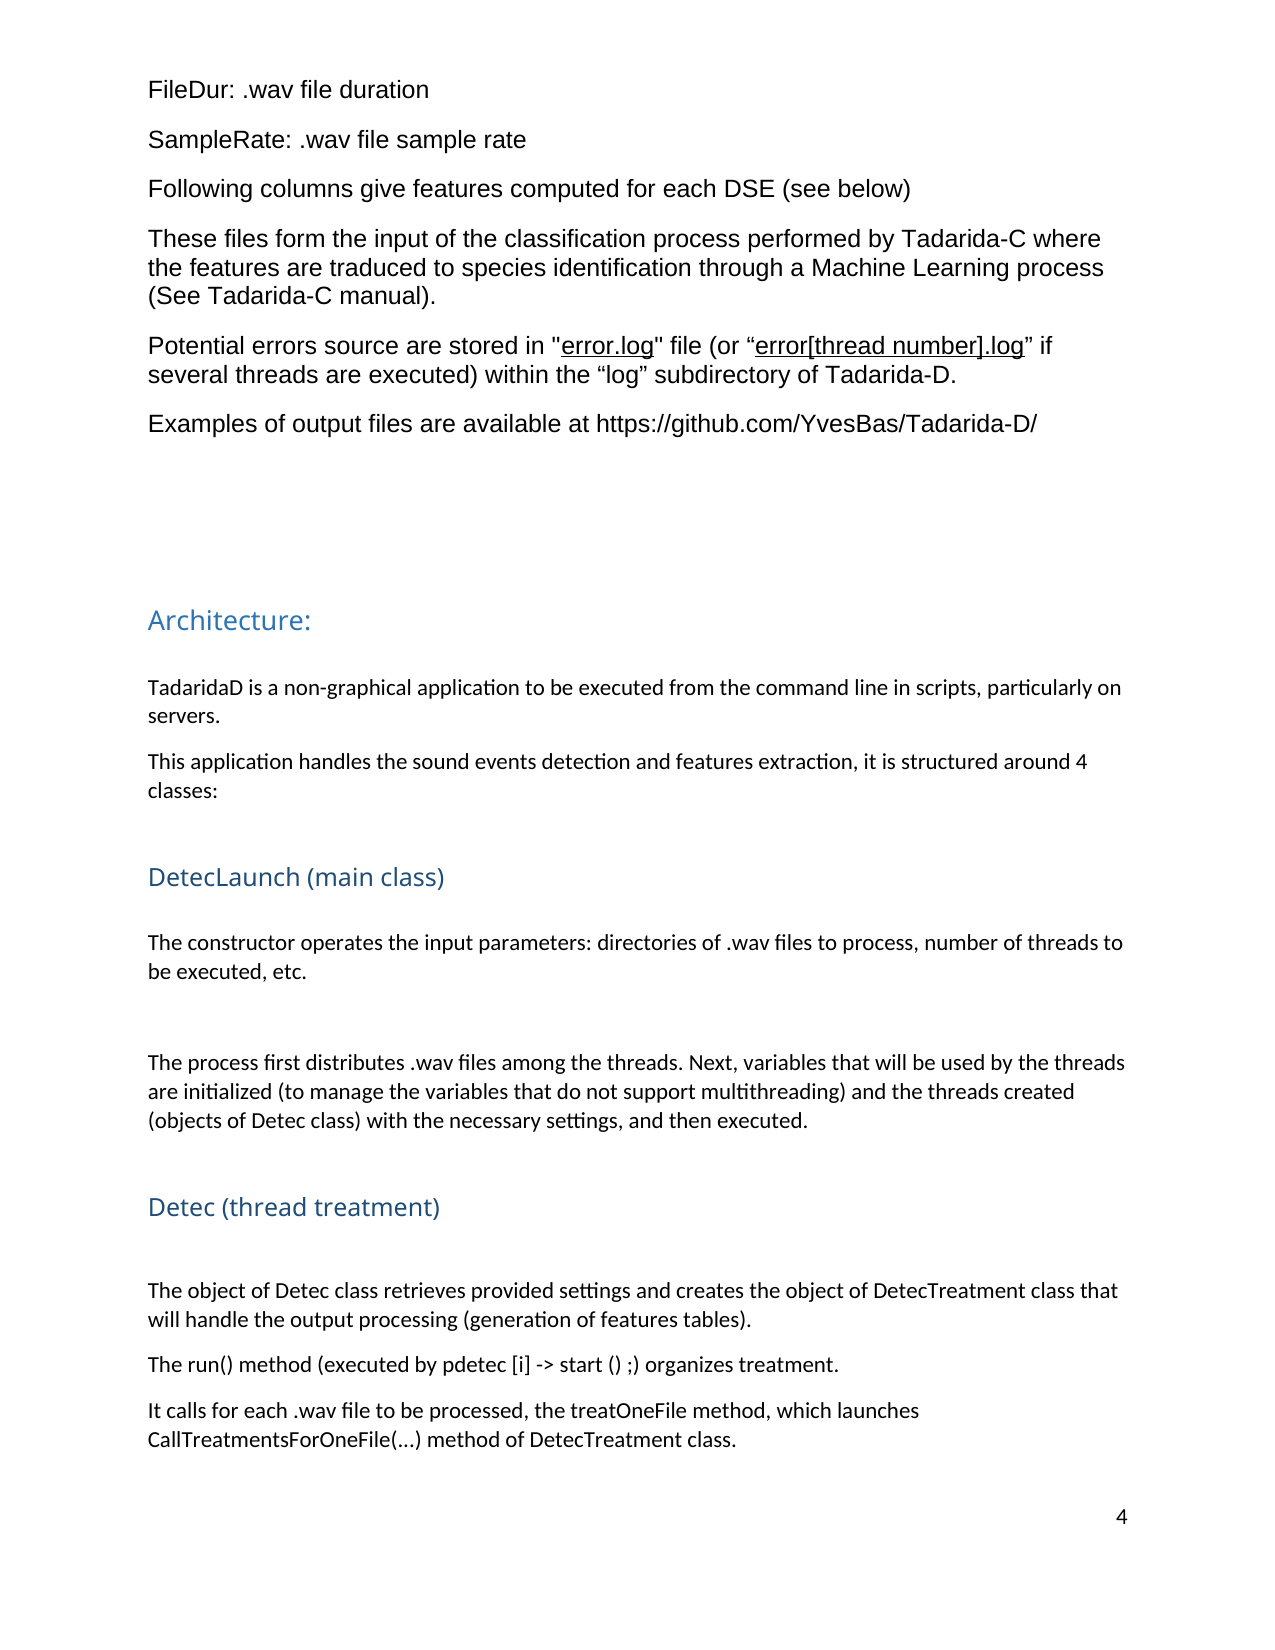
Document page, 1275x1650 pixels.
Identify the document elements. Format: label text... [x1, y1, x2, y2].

text It calls for each .wav file to be processed, the treatOneFile method, which launches CallTreatmentsForOneFile(...) method of DetecTreatment class. [148, 1396, 1127, 1453]
text These files form the input of the classification process performed by Tadarida-C where the features are traduced to species identification through a Machine Learning process (See Tadarida-C manual). [148, 224, 1127, 310]
text The process first distributes .wav files among the threads. Next, variables that will be used by the threads are initialized (to manage the variables that do not support multithreading) and the threads created (objects of Detec class) with the necessary settings, and then executed. [148, 1048, 1127, 1134]
text The run() method (executed by pdetec [i] -> start () ;) organizes treatment. [148, 1351, 1127, 1378]
text SampleRate: .wav file sample rate [148, 124, 1127, 153]
text The object of Detec class retrieves provided settings and creates the object of DetecTreatment class that will handle the output processing (generation of features tables). [148, 1276, 1127, 1333]
text This application handles the sound events detection and features extraction, it is structured around 4 classes: [148, 747, 1127, 804]
subtitle Detec (thread treatment) [148, 1189, 1127, 1223]
text Potential errors source are stored in "error.log" file (or “error[thread number].log” if several threads are executed) within the “log” subdirectory of Tadarida-D. [148, 331, 1127, 388]
text FileDur: .wav file duration [148, 75, 1127, 104]
text The constructor operates the input parameters: directories of .wav files to process, number of threads to be executed, etc. [148, 928, 1127, 985]
text TadaridaD is a non-graphical application to be executed from the command line in scripts, particularly on servers. [148, 673, 1127, 730]
subtitle DetecLaunch (main class) [148, 859, 1127, 893]
subtitle Architecture: [148, 601, 1127, 638]
text Following columns give features computed for each DSE (see below) [148, 174, 1127, 203]
text Examples of output files are available at https://github.com/YvesBas/Tadarida-D/ [148, 409, 1127, 438]
